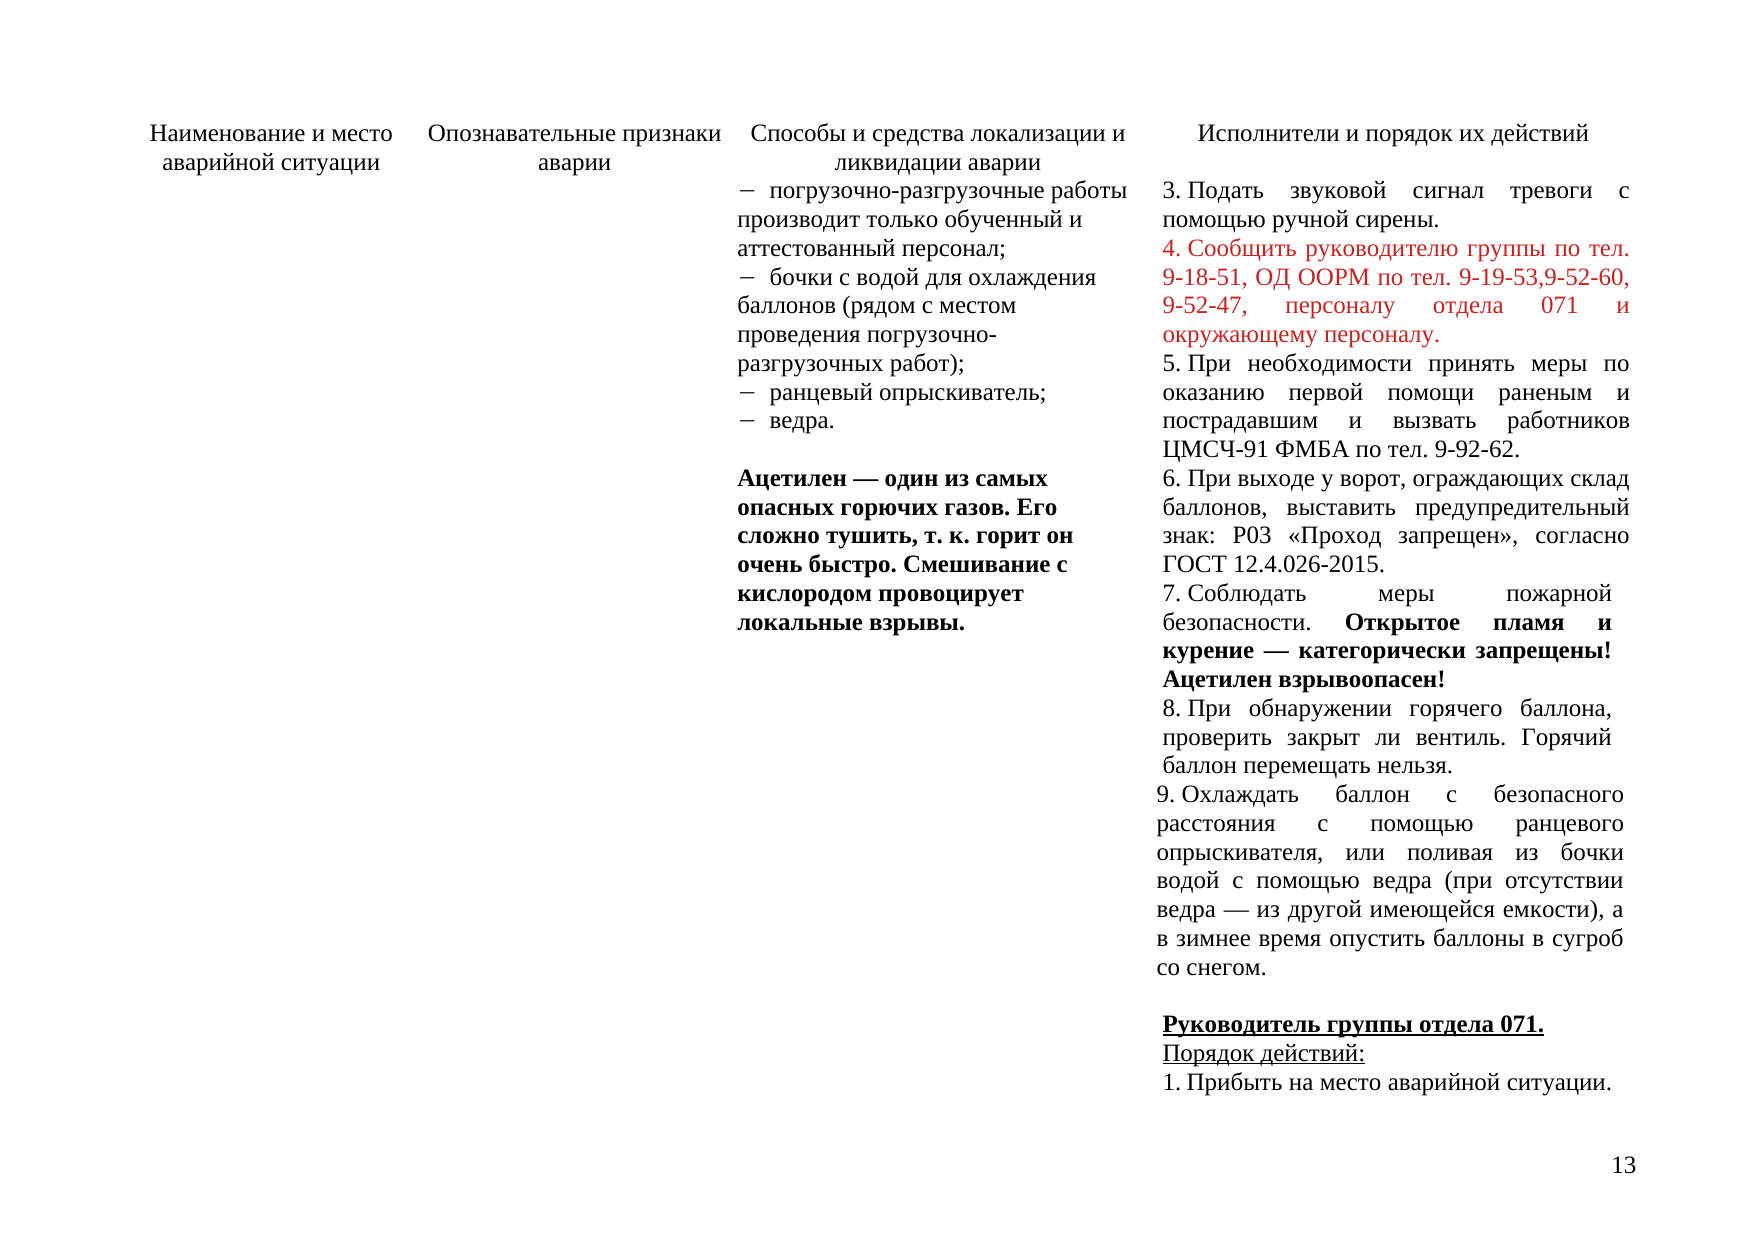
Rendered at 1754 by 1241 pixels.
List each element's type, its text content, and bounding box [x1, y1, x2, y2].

table_header Исполнители и порядок их действий [1150, 118, 1636, 176]
table_header Опознавательные признаки аварии [424, 118, 725, 176]
table_cell [424, 176, 725, 1096]
table_cell средства связи и оповещения; использование средств индивидуальной защиты; силы и средства НАСО (при необходимости); предупредительные знаки; сирена ручная типа РС-100; погрузочно-разгрузочные работы производит только обученный и аттестованный персонал; бочки с водой для охлаждения баллонов (рядом с местом проведения погрузочно-разгрузочных работ); ранцевый опрыскиватель; ведра. Ацетилен — один из самых опасных горючих газов. Его сложно тушить, т. к. горит он очень быстро. Смешивание с кислородом провоцирует локальные взрывы. [725, 176, 1150, 1096]
table_header Наименование и место аварийной ситуации [118, 118, 424, 176]
table_cell Транспортировщики, техник по хранению. Порядок действий: Использовать СИЗ. Немедленно удалить всех посторонних лиц с места аварии и не допускать доступа посторонних лиц. Подать звуковой сигнал тревоги с помощью ручной сирены. Сообщить руководителю группы по тел. 9-18-51, ОД ООРМ по тел. 9-19-53,9-52-60, 9-52-47, персоналу отдела 071 и окружающему персоналу. При необходимости принять меры по оказанию первой помощи раненым и пострадавшим и вызвать работников ЦМСЧ-91 ФМБА по тел. 9-92-62. При выходе у ворот, ограждающих склад баллонов, выставить предупредительный знак: Р03 «Проход запрещен», согласно ГОСТ 12.4.026-2015. Соблюдать меры пожарной безопасности. Открытое пламя и курение — категорически запрещены! Ацетилен взрывоопасен! При обнаружении горячего баллона, проверить закрыт ли вентиль. Горячий баллон перемещать нельзя. Охлаждать баллон с безопасного расстояния с помощью ранцевого опрыскивателя, или поливая из бочки водой с помощью ведра (при отсутствии ведра — из другой имеющейся емкости), а в зимнее время опустить баллоны в сугроб со снегом. Руководитель группы отдела 071. Порядок действий: Прибыть на место аварийной ситуации. Оценить обстановку. Использовать СИЗ. Сообщить об аварии начальнику отдела 071 по тел. 9-52-17, ОД ООРМ по тел. 9-19-53, 9-52-60, 9-52-47. Удалить производственный персонал из зоны аварии, при наличии пострадавших продублировать вызов скорой помощи по тел. 9-92-62. Организовать оказание первой помощи пострадавшим, эвакуировать пострадавших. Руководить ликвидацией аварии до прибытия ответственного руководителя работ. ОД ООРМ. Порядок действий: Оповестить аварийные службы и руководство комбината согласно списка. Начальник отдела 071 (ответственный руководитель работ). Порядок действий: Прибыть на место аварии, оценить обстановку. Использовать СИЗ. Принять на себя руководство ликвидацией аварии. Организовать и проконтролировать: оповещение ОД ООРМ; оцепление опасной зоны; оповещение близлежащих цехов; эвакуацию производственного персонала из опасной зоны; оказание первой помощи пострадавшим; При необходимости вызвать ФПС, НАСО. Направить прибывшие ФПС, НАСО к месту аварии. Продублировать вызов работников ЦМСЧ-91 ФМБА (при необходимости). Информировать ОД ООРМ и вышестоящее руководство о ходе работ по ликвидации последствий аварии. Организовать проведение утилизации продуктов аварии и проведение дегазационных мероприятий. НАСО (при необходимости). Порядок действий: Прибыть на место аварии и развернуться. Принимать участие в поиске пострадавших, сообщать информацию ответственному руководителю. Принимать участие в ликвидации аварии в установленном порядке. Работники ФГУЗ ЦМСЧ-91 ФМБА осси (при необходимости). Порядок действий: Прибыть на место аварии. Оказать первую помощь пострадавшим. При необходимости доставить пострадавших в мед. учреждение. [1150, 176, 1636, 1096]
table_cell [118, 176, 424, 1096]
table_header Способы и средства локализации и ликвидации аварии [725, 118, 1150, 176]
